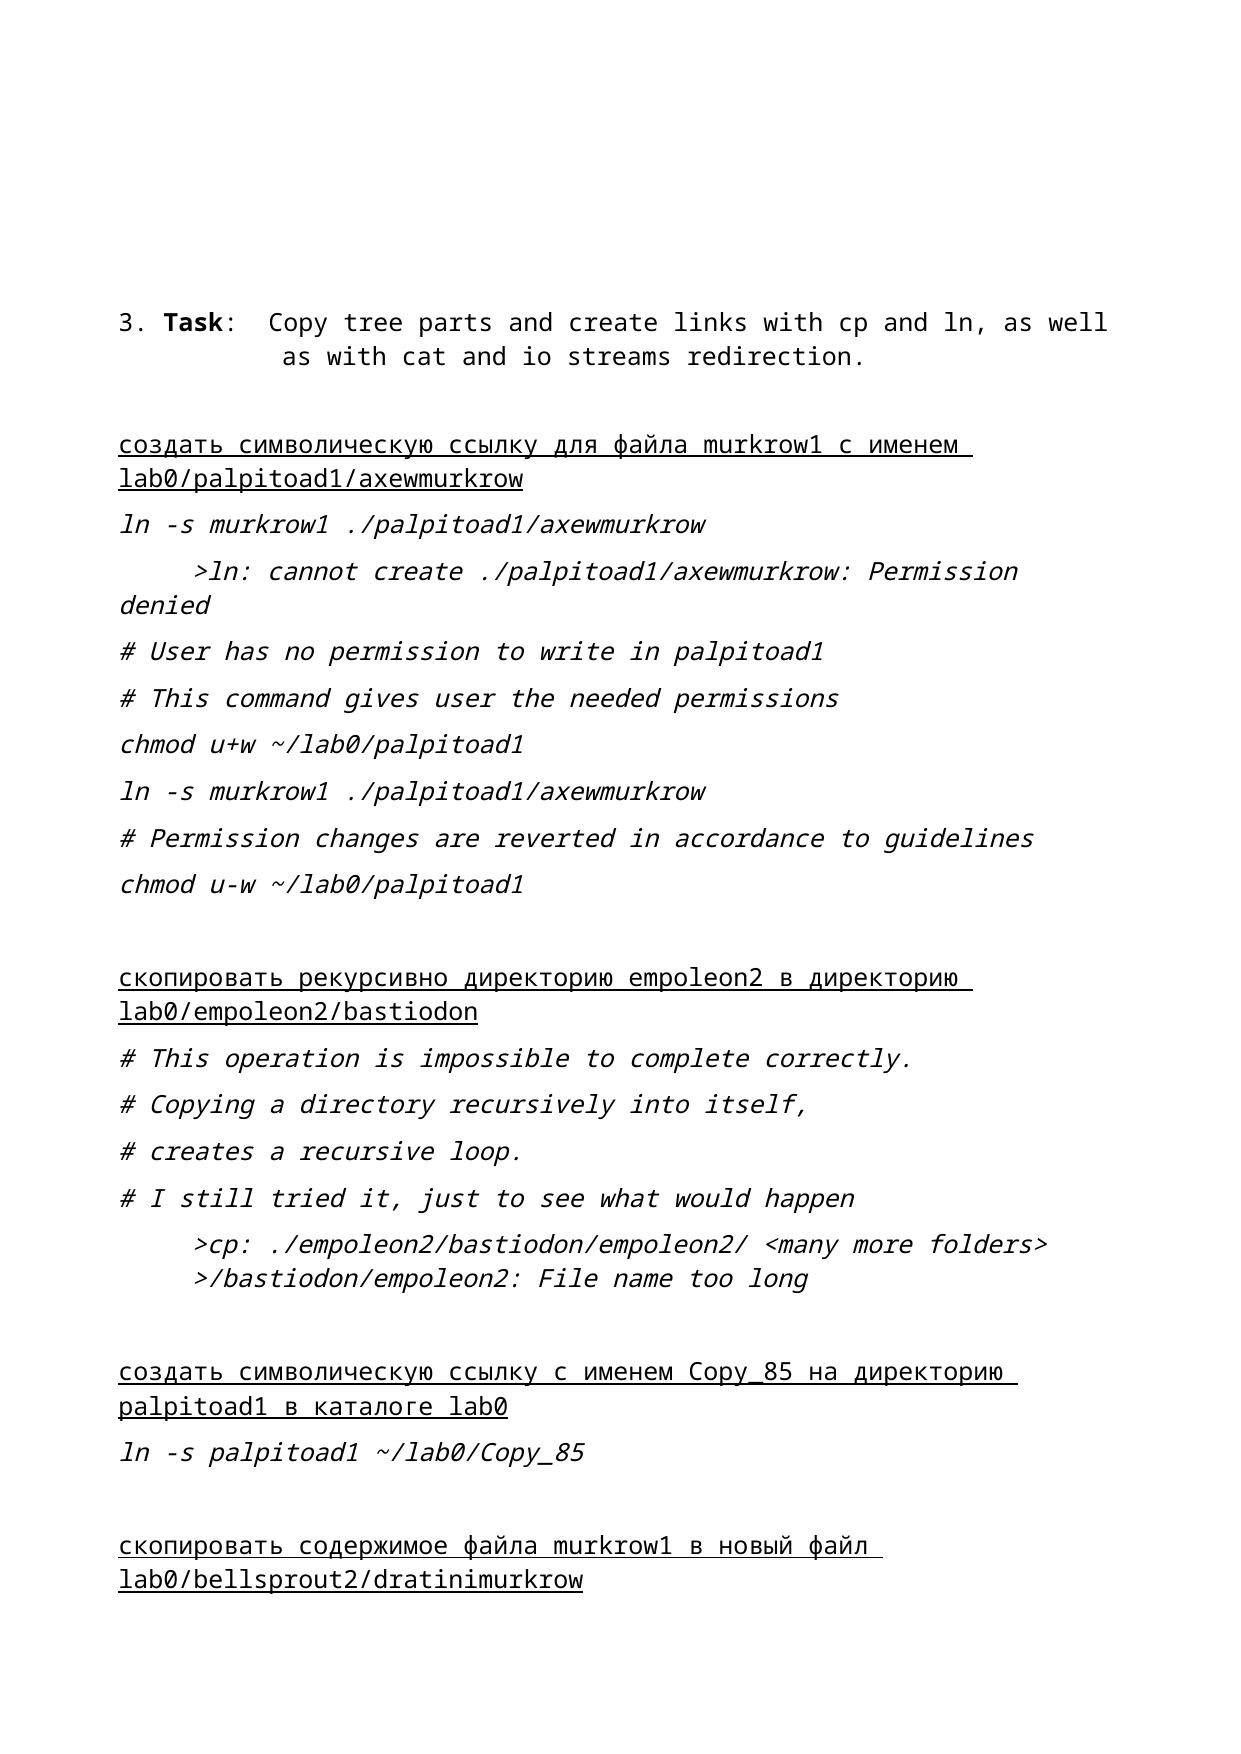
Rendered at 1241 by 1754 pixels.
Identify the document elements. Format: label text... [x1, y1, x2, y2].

text скопировать содержимое файла murkrow1 в новый файл lab0/bellsprout2/dratinimurkrow [118, 1528, 1122, 1596]
text ln -s murkrow1 ./palpitoad1/axewmurkrow [118, 507, 1122, 541]
text >ln: cannot create ./palpitoad1/axewmurkrow: Permission denied [118, 553, 1122, 622]
text # creates a recursive loop. [118, 1134, 1122, 1168]
text скопировать рекурсивно директорию empoleon2 в директорию lab0/empoleon2/bastiodon [118, 960, 1122, 1028]
text 3. Task: Copy tree parts and create links with cp and ln, as well as with cat and io streams redirection. [118, 304, 1122, 372]
text ln -s murkrow1 ./palpitoad1/axewmurkrow [118, 774, 1122, 808]
text # I still tried it, just to see what would happen [118, 1180, 1122, 1214]
text # Permission changes are reverted in accordance to guidelines [118, 820, 1122, 854]
text создать символическую ссылку c именем Copy_85 на директорию palpitoad1 в каталоге lab0 [118, 1354, 1122, 1422]
text # Copying a directory recursively into itself, [118, 1087, 1122, 1121]
text # User has no permission to write in palpitoad1 [118, 634, 1122, 668]
text cоздать символическую ссылку для файла murkrow1 с именем lab0/palpitoad1/axewmurkrow [118, 426, 1122, 494]
text ln -s palpitoad1 ~/lab0/Copy_85 [118, 1435, 1122, 1469]
text >cp: ./empoleon2/bastiodon/empoleon2/ <many more folders> >/bastiodon/empoleon2: File name too long [192, 1227, 1122, 1295]
text chmod u-w ~/lab0/palpitoad1 [118, 867, 1122, 901]
text # This command gives user the needed permissions [118, 681, 1122, 715]
text # This operation is impossible to complete correctly. [118, 1041, 1122, 1075]
text chmod u+w ~/lab0/palpitoad1 [118, 727, 1122, 761]
